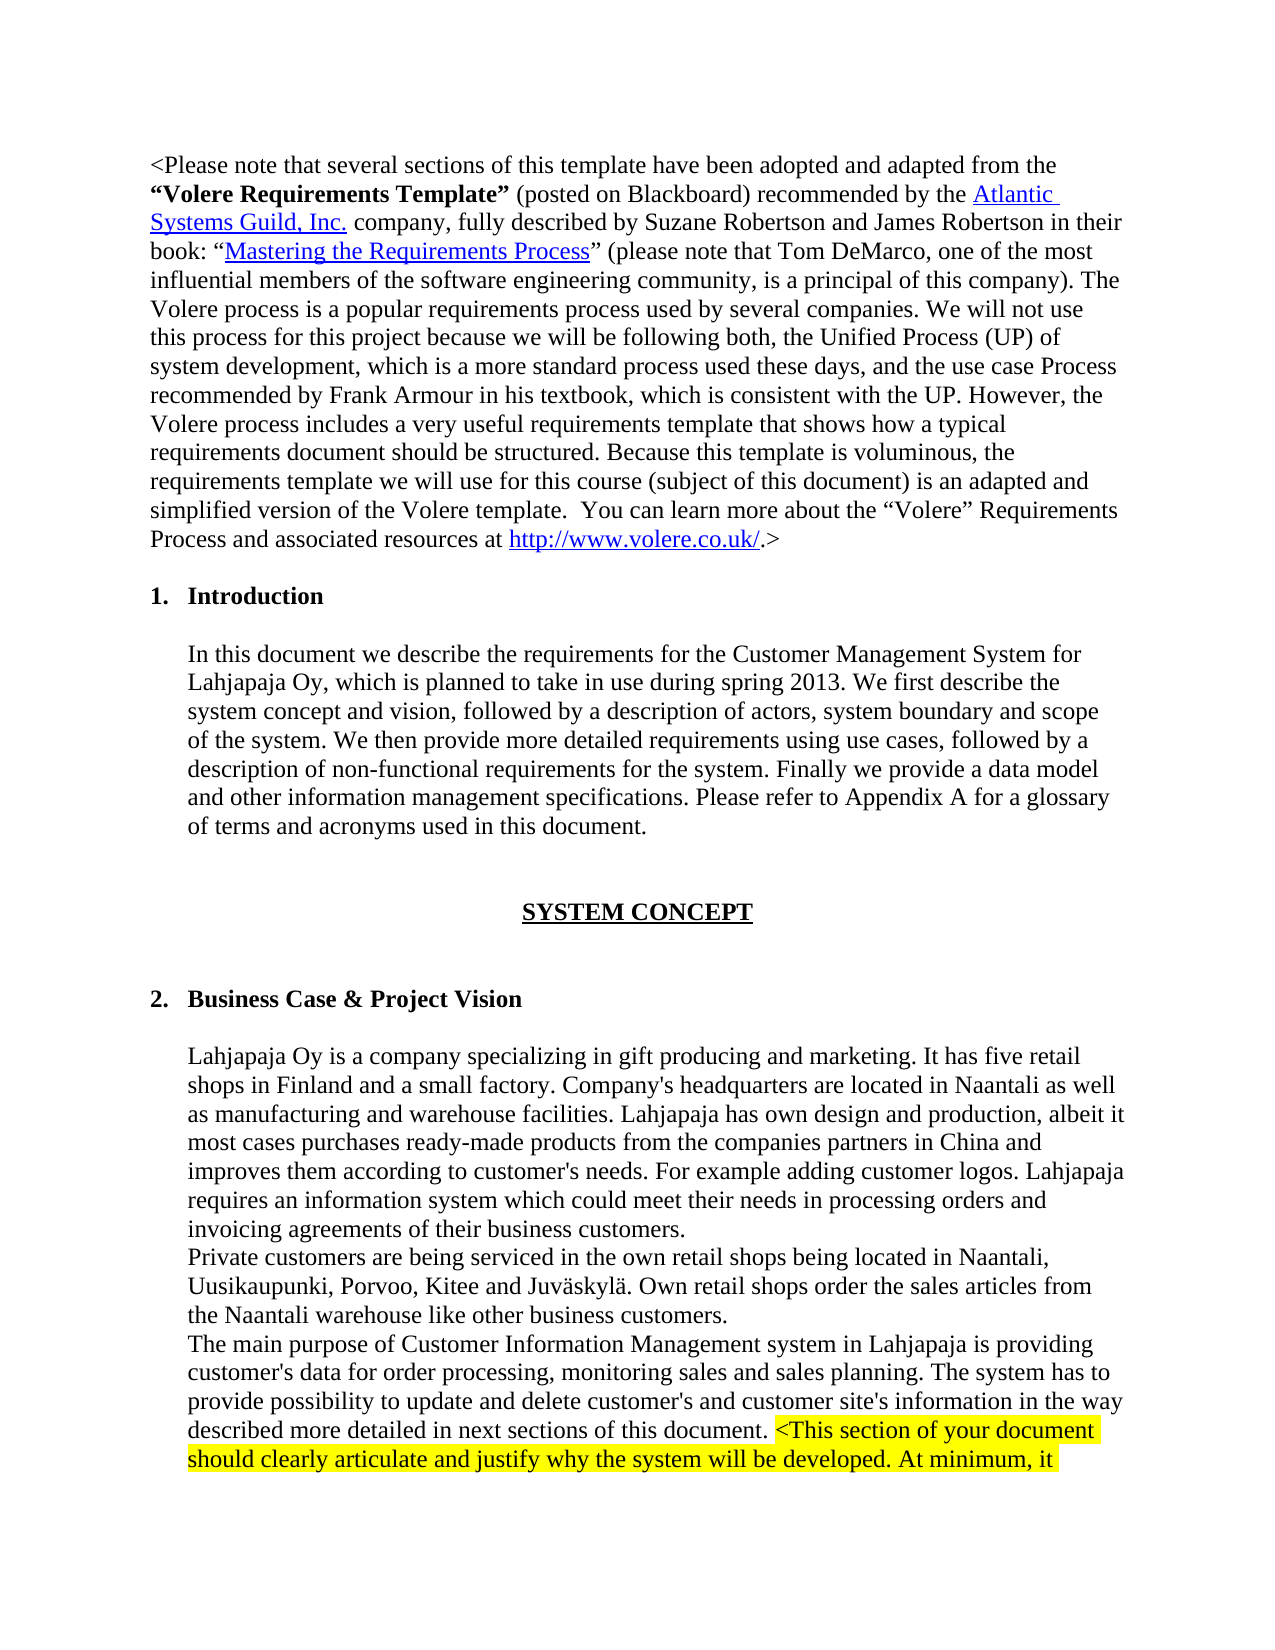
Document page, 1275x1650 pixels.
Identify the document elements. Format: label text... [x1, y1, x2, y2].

list Business Case & Project Vision [150, 984, 1125, 1012]
text <Please note that several sections of this template have been adopted and adapted from the “Volere Requirements Template” (posted on Blackboard) recommended by the Atlantic Systems Guild, Inc. company, fully described by Suzane Robertson and James Robertson in their book: “Mastering the Requirements Process” (please note that Tom DeMarco, one of the most influential members of the software engineering community, is a principal of this company). The Volere process is a popular requirements process used by several companies. We will not use this process for this project because we will be following both, the Unified Process (UP) of system development, which is a more standard process used these days, and the use case Process recommended by Frank Armour in his textbook, which is consistent with the UP. However, the Volere process includes a very useful requirements template that shows how a typical requirements document should be structured. Because this template is voluminous, the requirements template we will use for this course (subject of this document) is an adapted and simplified version of the Volere template. You can learn more about the “Volere” Requirements Process and associated resources at http://www.volere.co.uk/.> [150, 150, 1125, 552]
text In this document we describe the requirements for the Customer Management System for Lahjapaja Oy, which is planned to take in use during spring 2013. We first describe the system concept and vision, followed by a description of actors, system boundary and scope of the system. We then provide more detailed requirements using use cases, followed by a description of non-functional requirements for the system. Finally we provide a data model and other information management specifications. Please refer to Appendix A for a glossary of terms and acronyms used in this document. [187, 639, 1125, 869]
text The main purpose of Customer Information Management system in Lahjapaja is providing customer's data for order processing, monitoring sales and sales planning. The system has to provide possibility to update and delete customer's and customer site's information in the way described more detailed in next sections of this document. <This section of your document should clearly articulate and justify why the system will be developed. At minimum, it [187, 1329, 1125, 1472]
list Introduction [150, 581, 1125, 610]
text SYSTEM CONCEPT [150, 897, 1125, 926]
text Private customers are being serviced in the own retail shops being located in Naantali, Uusikaupunki, Porvoo, Kitee and Juväskylä. Own retail shops order the sales articles from the Naantali warehouse like other business customers. [187, 1242, 1125, 1329]
text Lahjapaja Oy is a company specializing in gift producing and marketing. It has five retail shops in Finland and a small factory. Company's headquarters are located in Naantali as well as manufacturing and warehouse facilities. Lahjapaja has own design and production, albeit it most cases purchases ready-made products from the companies partners in China and improves them according to customer's needs. For example adding customer logos. Lahjapaja requires an information system which could meet their needs in processing orders and invoicing agreements of their business customers. [187, 1041, 1125, 1242]
